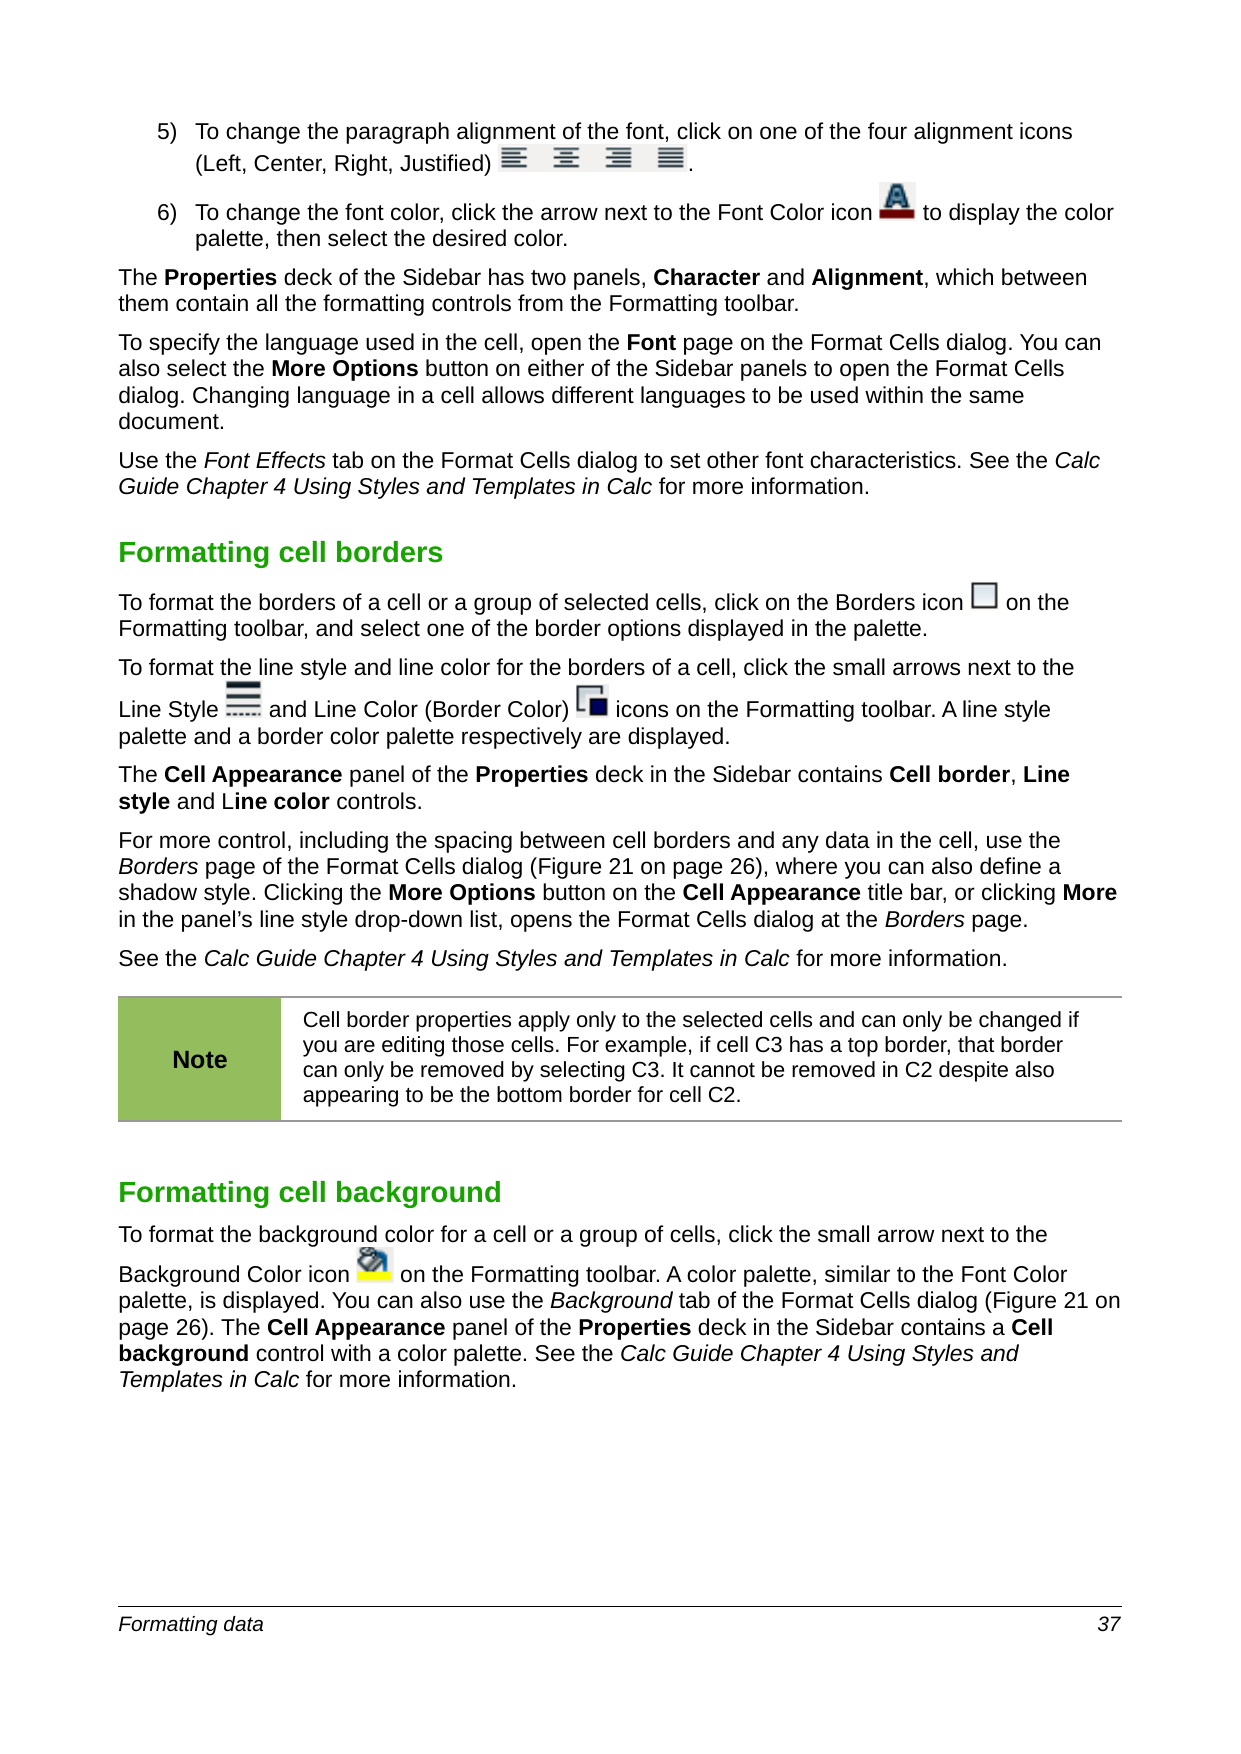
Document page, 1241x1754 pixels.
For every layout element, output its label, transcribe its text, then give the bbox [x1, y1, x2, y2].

subtitle Formatting cell borders [118, 535, 1122, 569]
text See the Calc Guide Chapter 4 Using Styles and Templates in Calc for more information. [118, 944, 1122, 971]
text To format the borders of a cell or a group of selected cells, click on the Borders icon on the Formatting toolbar, and select one of the border options displayed in the palette. [118, 581, 1122, 641]
text Use the Font Effects tab on the Format Cells dialog to set other font characteristics. See the Calc Guide Chapter 4 Using Styles and Templates in Calc for more information. [118, 447, 1122, 500]
picture [878, 182, 917, 221]
picture [498, 144, 688, 172]
text The Properties deck of the Sidebar has two panels, Character and Alignment, which between them contain all the formatting controls from the Formatting toolbar. [118, 264, 1122, 317]
picture [356, 1247, 394, 1283]
picture [970, 581, 1000, 611]
table_header Note [118, 998, 281, 1120]
list To change the font color, click the arrow next to the Font Color icon to display the color palette, then select the desired color. [177, 183, 1122, 251]
text To format the line style and line color for the borders of a cell, click the small arrows next to the Line Style and Line Color (Border Color) icons on the Formatting toolbar. A line style palette and a border color palette respectively are displayed. [118, 654, 1122, 749]
picture [575, 684, 610, 718]
table_header Cell border properties apply only to the selected cells and can only be changed if you are editing those cells. For example, if cell C3 has a top border, that border can only be removed by selecting C3. It cannot be removed in C2 despite also appearing to be the bottom border for cell C2. [281, 998, 1122, 1120]
list To change the paragraph alignment of the font, click on one of the four alignment icons (Left, Center, Right, Justified) . [177, 118, 1122, 176]
picture [225, 680, 263, 718]
text To specify the language used in the cell, open the Font page on the Format Cells dialog. You can also select the More Options button on either of the Sidebar panels to open the Format Cells dialog. Changing language in a cell allows different languages to be used within the same document. [118, 329, 1122, 434]
text For more control, including the spacing between cell borders and any data in the cell, use the Borders page of the Format Cells dialog (Figure 21 on page 26), where you can also define a shadow style. Clicking the More Options button on the Cell Appearance title bar, or clicking More in the panel’s line style drop-down list, opens the Format Cells dialog at the Borders page. [118, 827, 1122, 932]
text To format the background color for a cell or a group of cells, click the small arrow next to the Background Color icon on the Formatting toolbar. A color palette, similar to the Font Color palette, is displayed. You can also use the Background tab of the Format Cells dialog (Figure 21 on page 26). The Cell Appearance panel of the Properties deck in the Sidebar contains a Cell background control with a color palette. See the Calc Guide Chapter 4 Using Styles and Templates in Calc for more information. [118, 1221, 1122, 1393]
text The Cell Appearance panel of the Properties deck in the Sidebar contains Cell border, Line style and Line color controls. [118, 761, 1122, 814]
subtitle Formatting cell background [118, 1175, 1122, 1208]
